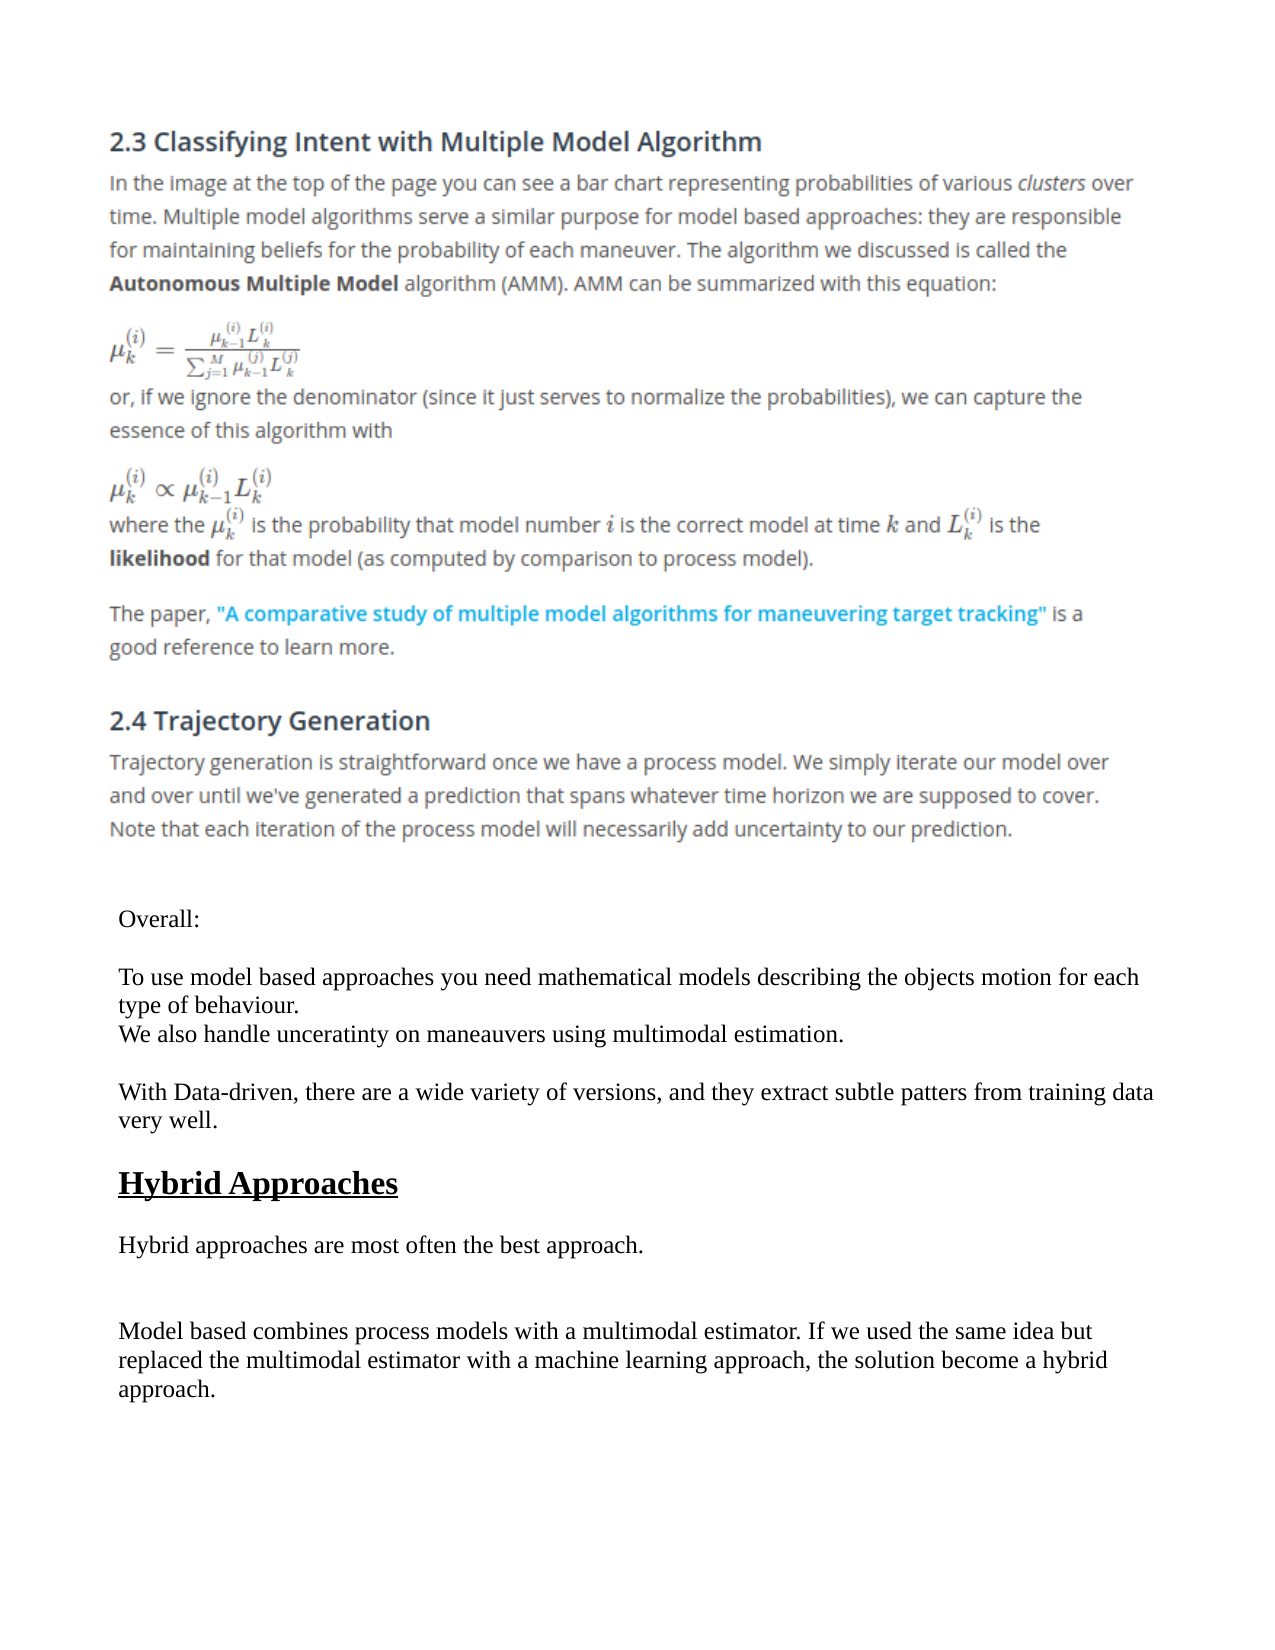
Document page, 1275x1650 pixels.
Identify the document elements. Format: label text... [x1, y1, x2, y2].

text Hybrid approaches are most often the best approach. [118, 1230, 1157, 1259]
text We also handle unceratinty on maneauvers using multimodal estimation. [118, 1019, 1157, 1048]
text Overall: [118, 904, 1157, 933]
text To use model based approaches you need mathematical models describing the objects motion for each type of behaviour. [118, 933, 1157, 1019]
text With Data-driven, there are a wide variety of versions, and they extract subtle patters from training data very well. [118, 1077, 1157, 1134]
text Hybrid Approaches [118, 1163, 1157, 1201]
picture [98, 118, 1138, 876]
text Model based combines process models with a multimodal estimator. If we used the same idea but replaced the multimodal estimator with a machine learning approach, the solution become a hybrid approach. [118, 1316, 1157, 1403]
